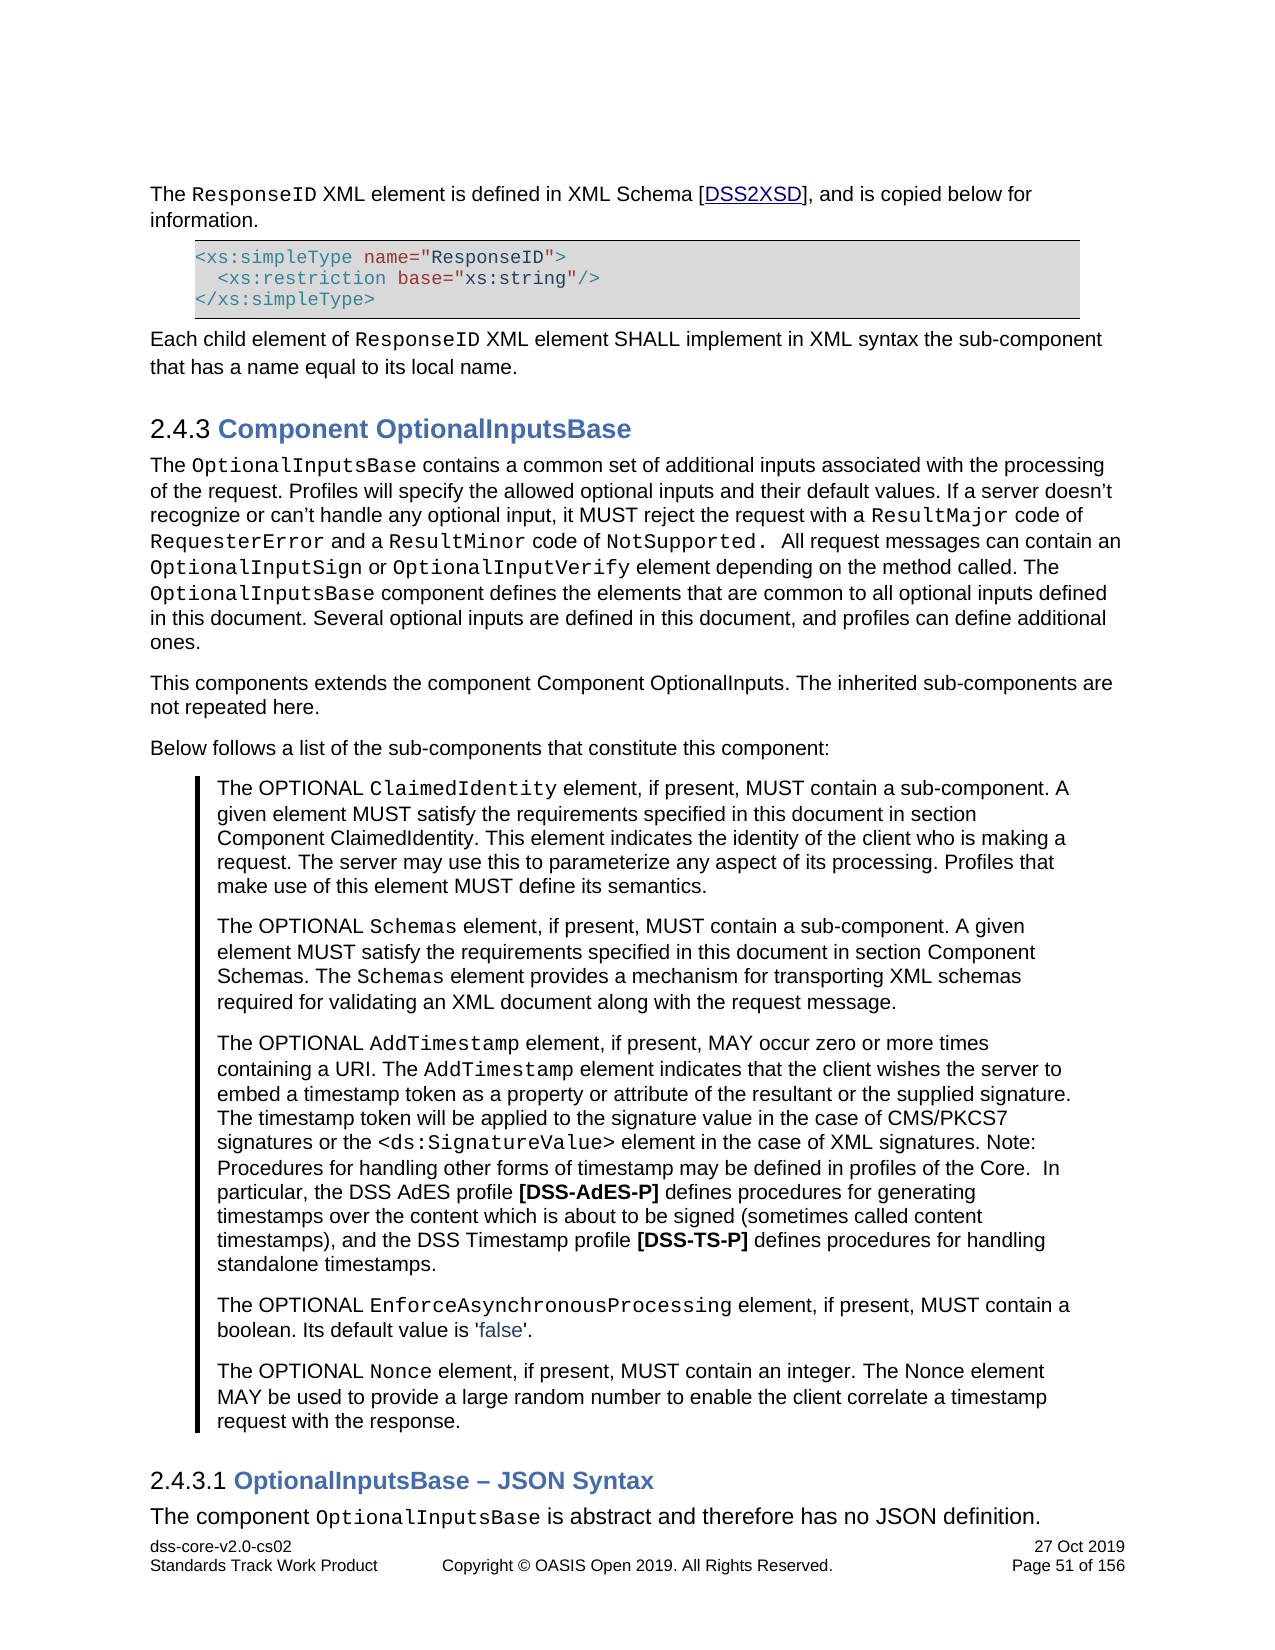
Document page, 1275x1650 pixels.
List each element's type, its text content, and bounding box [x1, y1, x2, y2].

text The ResponseID XML element is defined in XML Schema [DSS2XSD], and is copied below for information. [150, 182, 1125, 232]
text The OPTIONAL Nonce element, if present, MUST contain an integer. The Nonce element MAY be used to provide a large random number to enable the client correlate a timestamp request with the response. [200, 1359, 1080, 1433]
text </xs:simpleType> [195, 283, 1080, 318]
text <xs:restriction base="xs:string"/> [195, 262, 1080, 283]
text <xs:simpleType name="ResponseID"> [195, 241, 1080, 262]
text The OPTIONAL EnforceAsynchronousProcessing element, if present, MUST contain a boolean. Its default value is 'false'. [200, 1292, 1080, 1342]
subtitle Component OptionalInputsBase [150, 413, 1125, 445]
text The component OptionalInputsBase is abstract and therefore has no JSON definition. [150, 1503, 1125, 1531]
text Each child element of ResponseID XML element SHALL implement in XML syntax the sub-component that has a name equal to its local name. [150, 327, 1125, 378]
text This components extends the component 4.2.8. The inherited sub-components are not repeated here. [150, 671, 1125, 719]
text The OptionalInputsBase contains a common set of additional inputs associated with the processing of the request. Profiles will specify the allowed optional inputs and their default values. If a server doesn’t recognize or can’t handle any optional input, it MUST reject the request with a ResultMajor code of RequesterError and a ResultMinor code of NotSupported. All request messages can contain an OptionalInputSign or OptionalInputVerify element depending on the method called. The OptionalInputsBase component defines the elements that are common to all optional inputs defined in this document. Several optional inputs are defined in this document, and profiles can define additional ones. [150, 453, 1125, 654]
text The OPTIONAL AddTimestamp element, if present, MAY occur zero or more times containing a URI. The AddTimestamp element indicates that the client wishes the server to embed a timestamp token as a property or attribute of the resultant or the supplied signature. The timestamp token will be applied to the signature value in the case of CMS/PKCS7 signatures or the <ds:SignatureValue> element in the case of XML signatures. Note: Procedures for handling other forms of timestamp may be defined in profiles of the Core. In particular, the DSS AdES profile [DSS-AdES-P] defines procedures for generating timestamps over the content which is about to be signed (sometimes called content timestamps), and the DSS Timestamp profile [DSS-TS-P] defines procedures for handling standalone timestamps. [200, 1031, 1080, 1276]
text The OPTIONAL ClaimedIdentity element, if present, MUST contain a sub-component. A given element MUST satisfy the requirements specified in this document in section 4.4.9. This element indicates the identity of the client who is making a request. The server may use this to parameterize any aspect of its processing. Profiles that make use of this element MUST define its semantics. [200, 776, 1080, 898]
text The OPTIONAL Schemas element, if present, MUST contain a sub-component. A given element MUST satisfy the requirements specified in this document in section 4.4.10. The Schemas element provides a mechanism for transporting XML schemas required for validating an XML document along with the request message. [200, 914, 1080, 1014]
subtitle OptionalInputsBase – JSON Syntax [150, 1466, 1125, 1495]
text Below follows a list of the sub-components that constitute this component: [150, 735, 1125, 759]
